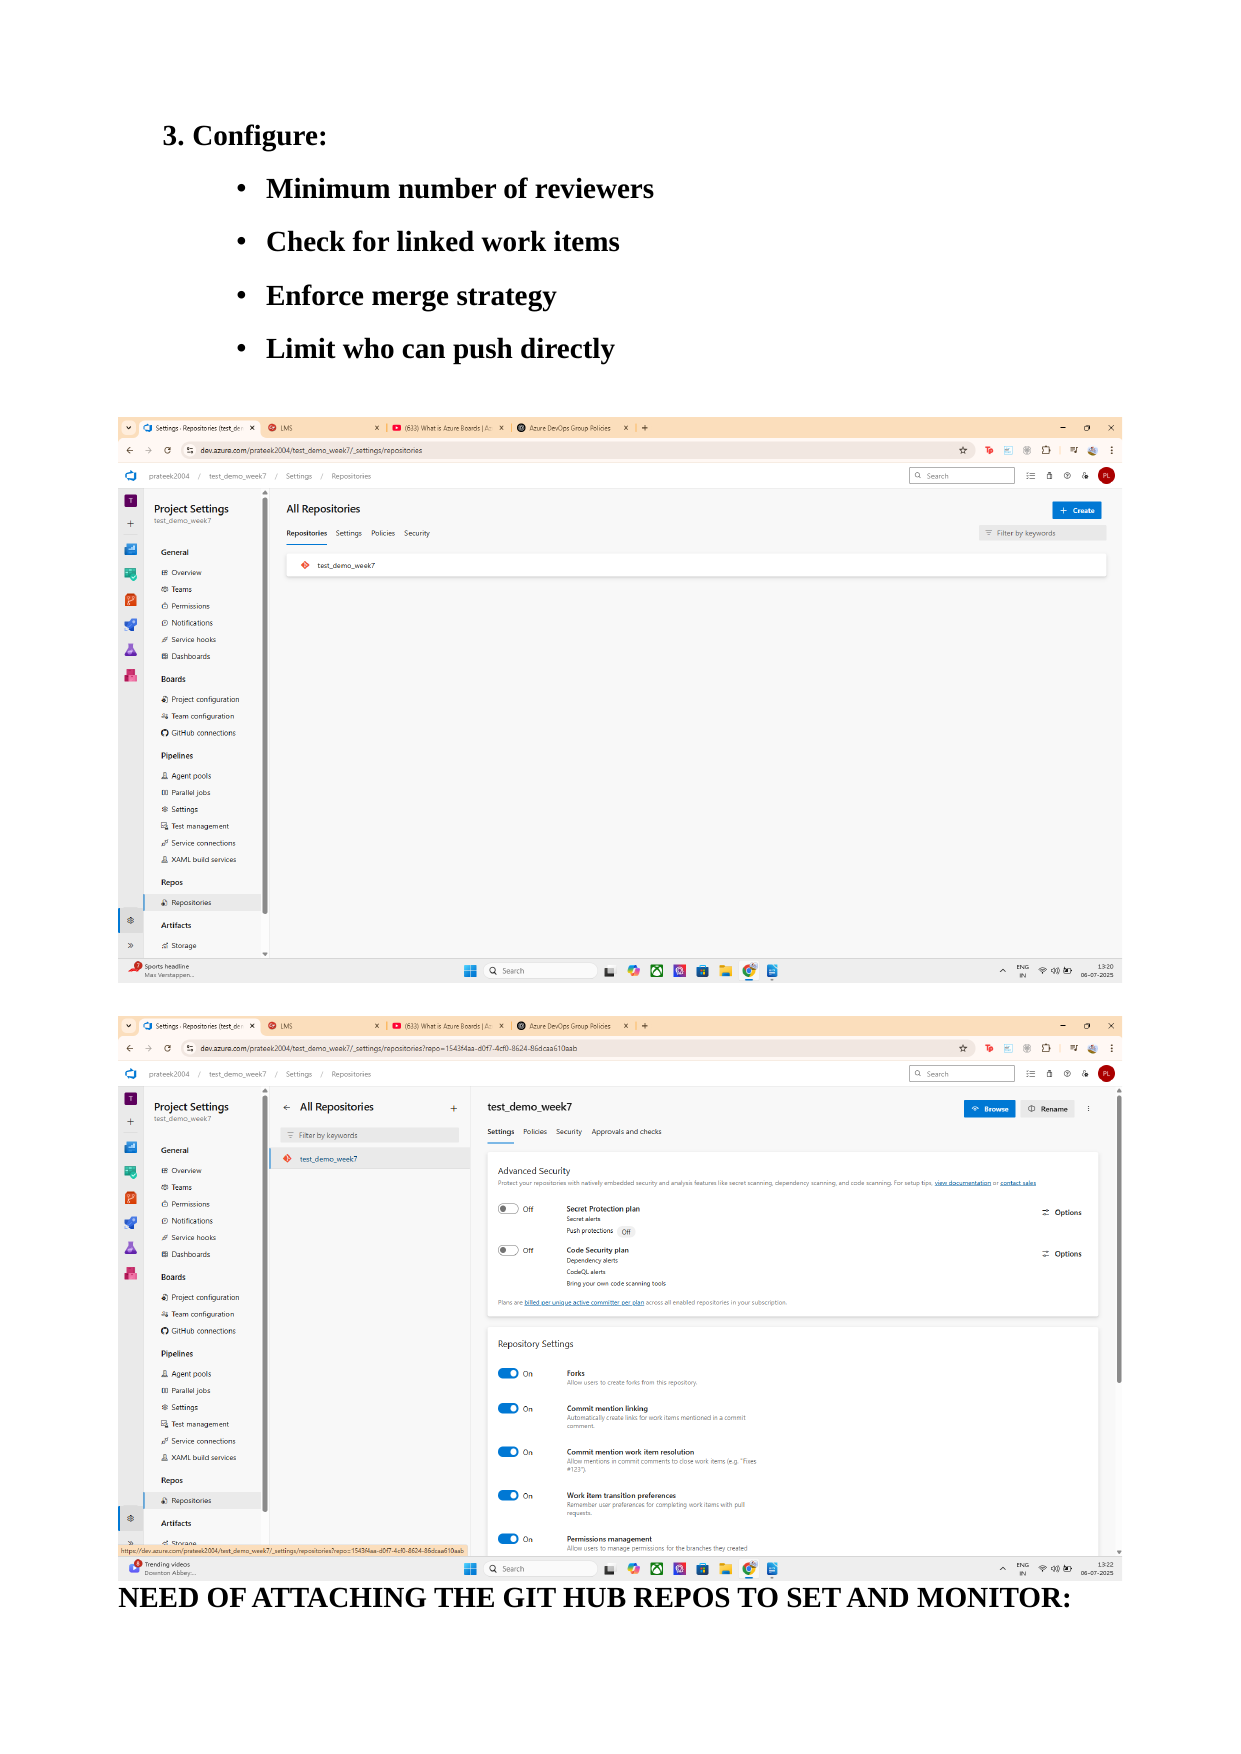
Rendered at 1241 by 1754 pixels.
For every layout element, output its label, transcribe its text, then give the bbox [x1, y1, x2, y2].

list Minimum number of reviewers [236, 171, 1122, 205]
list Enforce merge strategy [236, 278, 1122, 311]
text NEED OF ATTACHING THE GIT HUB REPOS TO SET AND MONITOR: [118, 1581, 1122, 1614]
picture [118, 1016, 1123, 1581]
picture [118, 417, 1123, 983]
list Limit who can push directly [236, 331, 1122, 364]
list Check for linked work items [236, 224, 1122, 258]
list Configure: [162, 118, 1122, 152]
